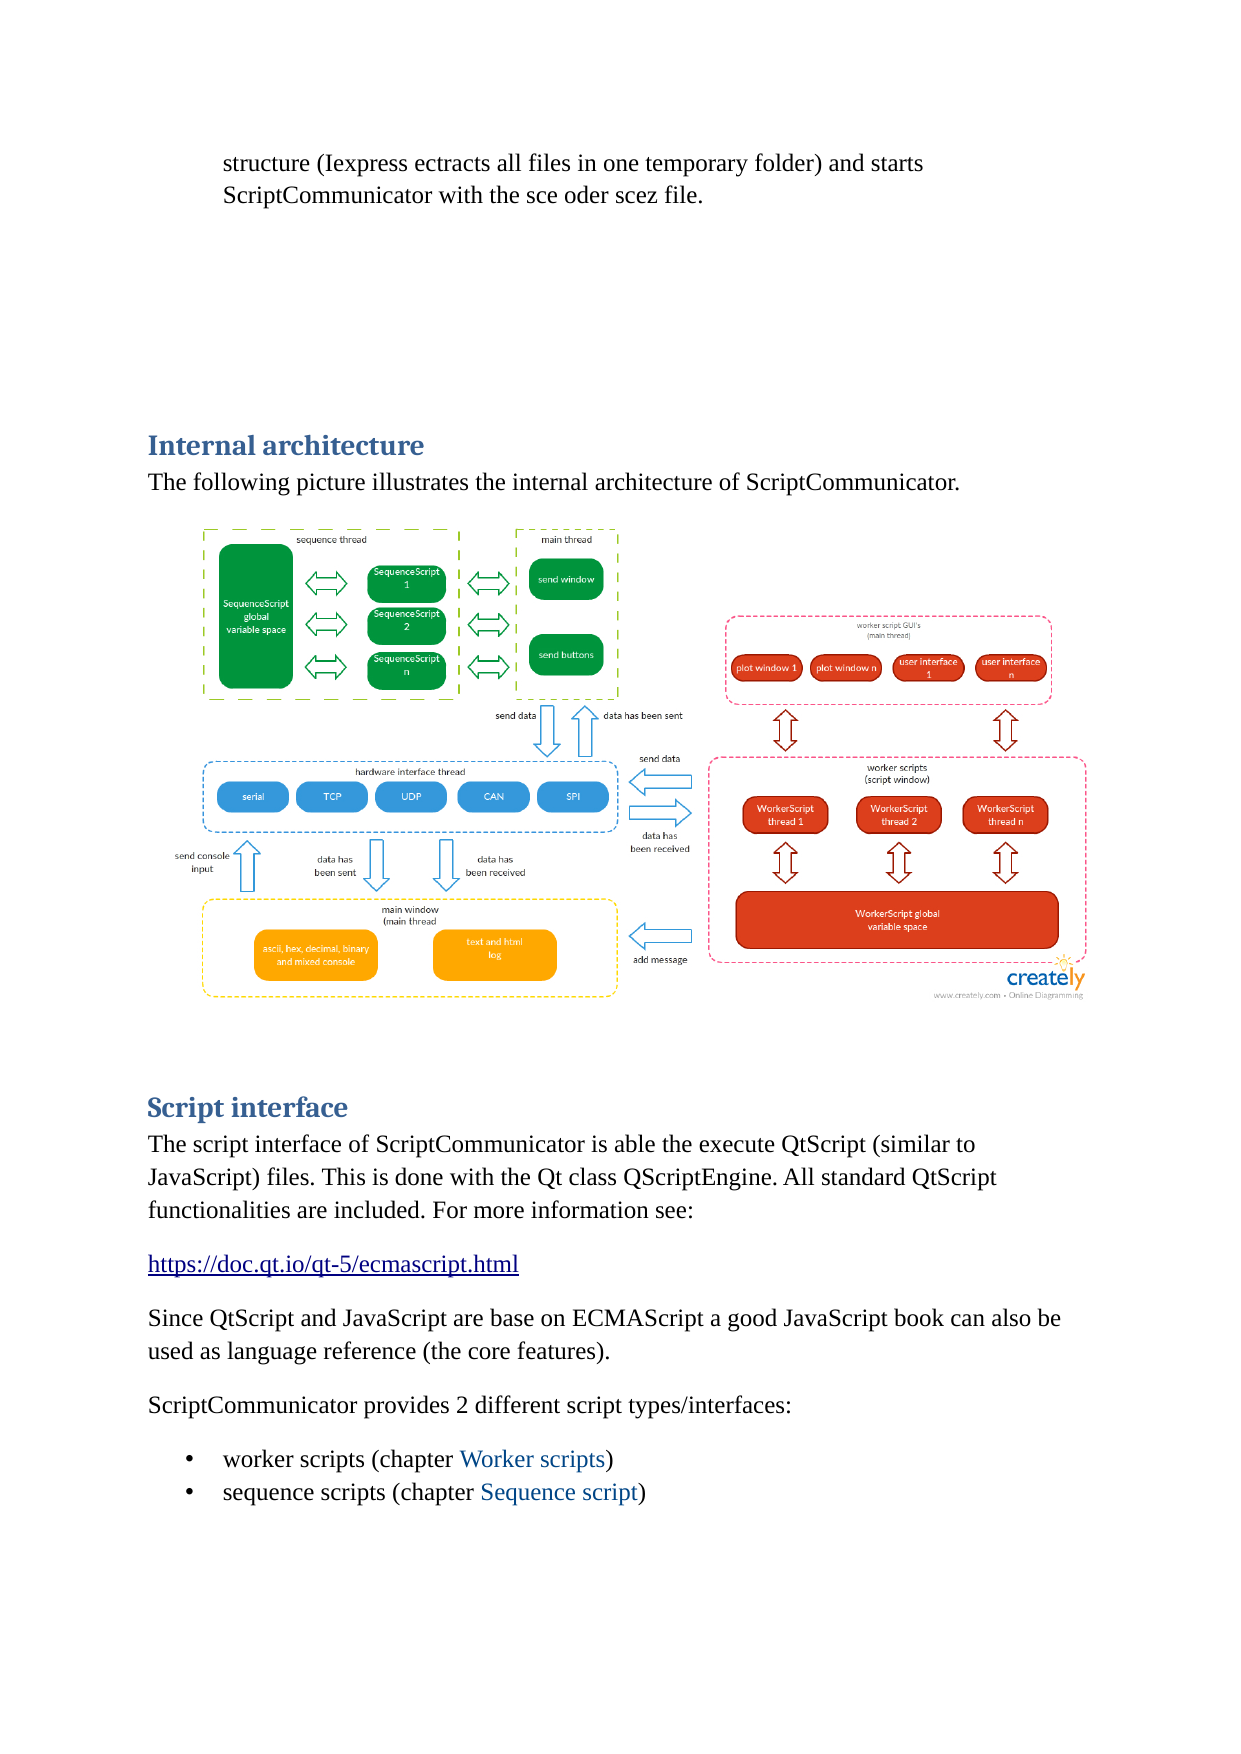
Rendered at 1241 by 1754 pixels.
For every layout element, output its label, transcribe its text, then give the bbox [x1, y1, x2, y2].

text https://doc.qt.io/qt-5/ecmascript.html [148, 1249, 1093, 1278]
text The following picture illustrates the internal architecture of ScriptCommunicator. [148, 467, 1093, 496]
text Since QtScript and JavaScript are base on ECMAScript a good JavaScript book can also be used as language reference (the core features). [148, 1303, 1093, 1365]
subtitle Internal architecture [148, 429, 1093, 462]
list structure (Iexpress ectracts all files in one temporary folder) and starts ScriptCommunicator with the sce oder scez file. [185, 148, 1093, 209]
text ScriptCommunicator provides 2 different script types/interfaces: [148, 1390, 1093, 1419]
text The script interface of ScriptCommunicator is able the execute QtScript (similar to JavaScript) files. This is done with the Qt class QScriptEngine. All standard QtScript functionalities are included. For more information see: [148, 1129, 1093, 1224]
picture [147, 521, 1093, 1004]
subtitle Script interface [148, 1091, 1093, 1124]
list worker scripts (chapter Worker scripts) [185, 1444, 1093, 1473]
list sequence scripts (chapter Sequence script) [185, 1477, 1093, 1506]
